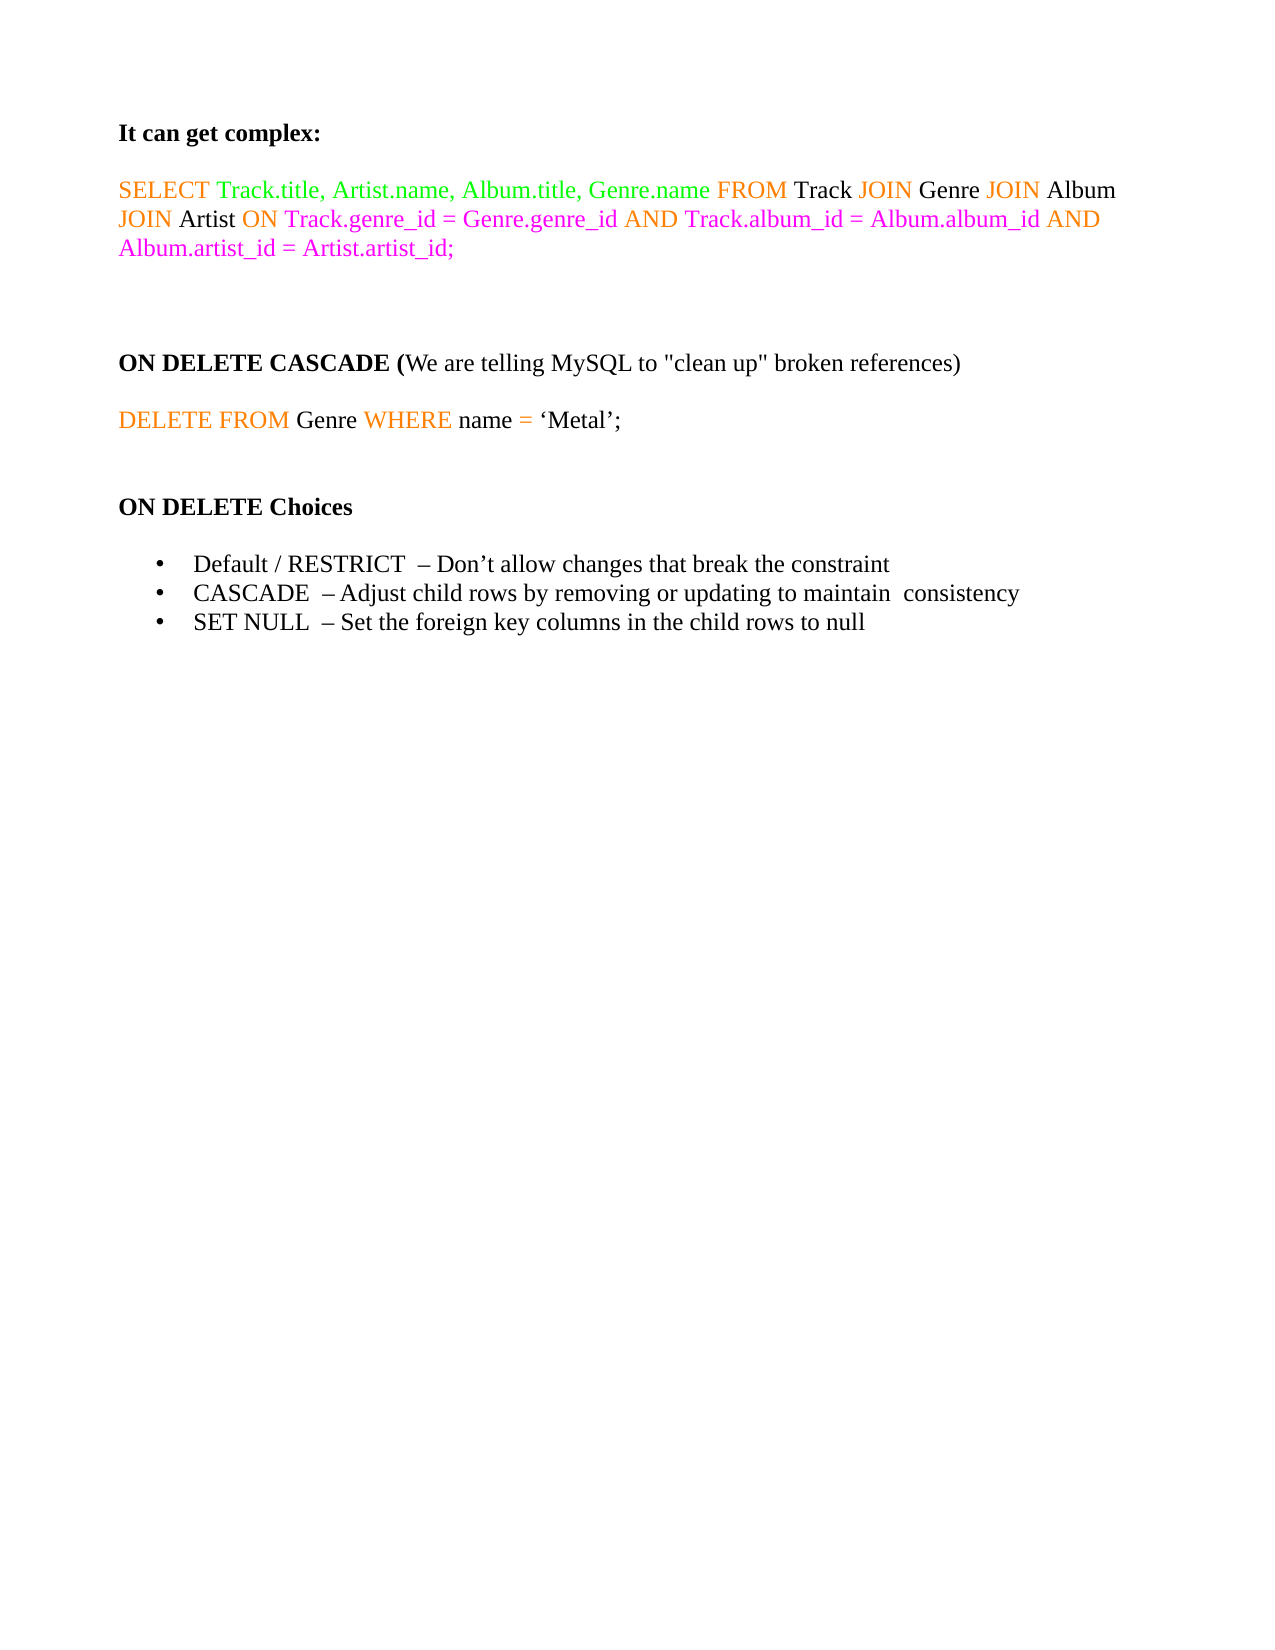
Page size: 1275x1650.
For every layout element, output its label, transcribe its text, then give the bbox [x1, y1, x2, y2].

title CASCADE – Adjust child rows by removing or updating to maintain consistency [156, 578, 1157, 607]
title ON DELETE CASCADE (We are telling MySQL to "clean up" broken references) [118, 348, 1157, 377]
title ON DELETE Choices [118, 492, 1157, 521]
text It can get complex: [118, 118, 1157, 147]
title Default / RESTRICT – Don’t allow changes that break the constraint [156, 549, 1157, 578]
text DELETE FROM Genre WHERE name = ‘Metal’; [118, 406, 1157, 434]
text SELECT Track.title, Artist.name, Album.title, Genre.name FROM Track JOIN Genre JOIN Album JOIN Artist ON Track.genre_id = Genre.genre_id AND Track.album_id = Album.album_id AND Album.artist_id = Artist.artist_id; [118, 176, 1157, 262]
title SET NULL – Set the foreign key columns in the child rows to null [156, 607, 1157, 636]
